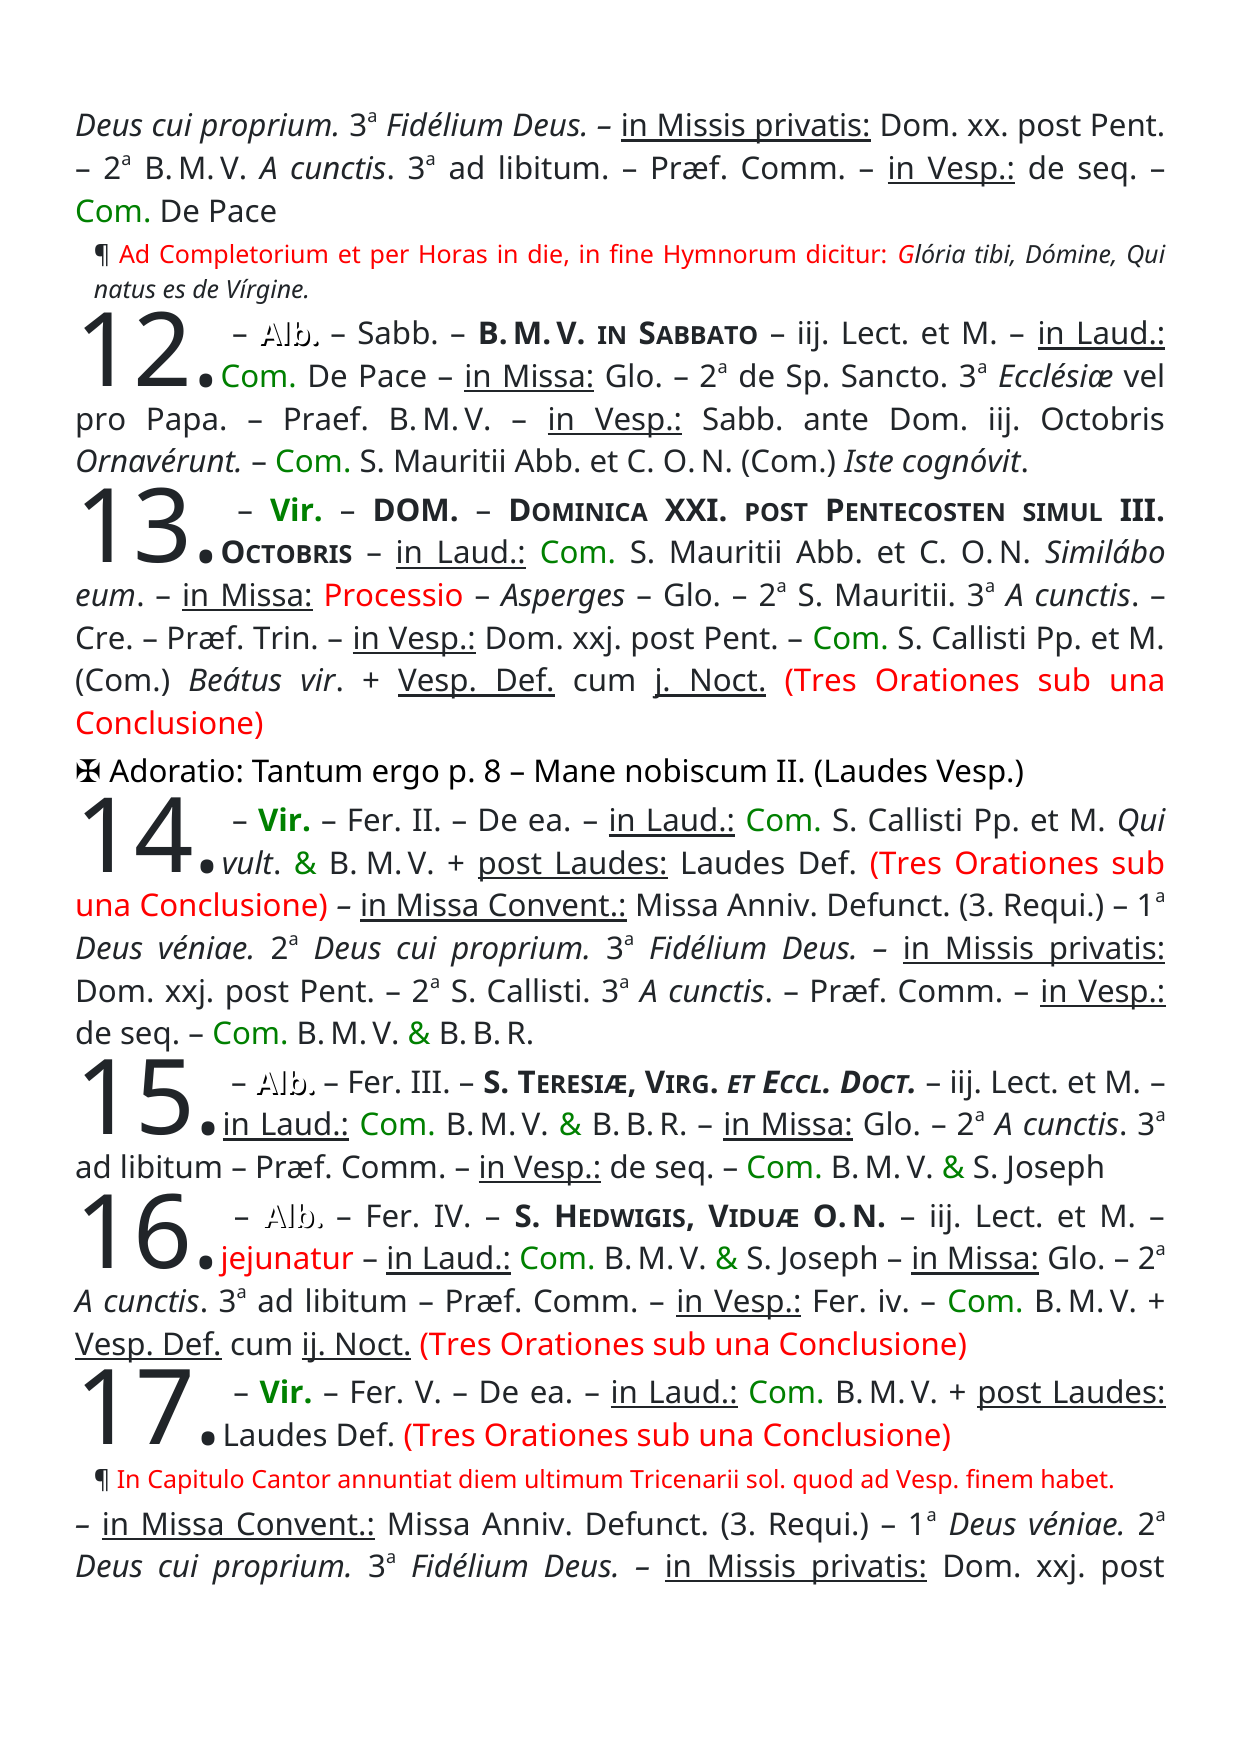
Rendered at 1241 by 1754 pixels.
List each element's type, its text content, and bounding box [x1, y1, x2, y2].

text ✠ Adoratio: Tantum ergo p. 8 – Mane nobiscum II. (Laudes Vesp.) [75, 749, 1166, 792]
text 13. – Vir. – DOM. – Dominica XXI. post Pentecosten simul III. Octobris – in Laud.: Com. S. Mauritii Abb. et C. O. N. Similábo eum. – in Missa: Processio – Asperges – Glo. – 2a S. Mauritii. 3a A cunctis. – Cre. – Præf. Trin. – in Vesp.: Dom. xxj. post Pent. – Com. S. Callisti Pp. et M. (Com.) Beátus vir. + Vesp. Def. cum j. Noct. (Tres Orationes sub una Conclusione) [75, 488, 1166, 743]
text Deus cui proprium. 3a Fidélium Deus. – in Missis privatis: Dom. xx. post Pent. – 2a B. M. V. A cunctis. 3a ad libitum. – Præf. Comm. – in Vesp.: de seq. – Com. De Pace [75, 103, 1166, 231]
text 16. – Alb. – Fer. IV. – S. Hedwigis, Viduæ O. N. – iij. Lect. et M. – jejunatur – in Laud.: Com. B. M. V. & S. Joseph – in Missa: Glo. – 2a A cunctis. 3a ad libitum – Præf. Comm. – in Vesp.: Fer. iv. – Com. B. M. V. + Vesp. Def. cum ij. Noct. (Tres Orationes sub una Conclusione) [75, 1194, 1166, 1364]
text ¶ In Capitulo Cantor annuntiat diem ultimum Tricenarii sol. quod ad Vesp. finem habet. [94, 1461, 1166, 1495]
text 12. – Alb. – Sabb. – B. M. V. in Sabbato – iij. Lect. et M. – in Laud.: Com. De Pace – in Missa: Glo. – 2a de Sp. Sancto. 3a Ecclésiæ vel pro Papa. – Praef. B. M. V. – in Vesp.: Sabb. ante Dom. iij. Octobris Ornavérunt. – Com. S. Mauritii Abb. et C. O. N. (Com.) Iste cognóvit. [75, 311, 1166, 482]
text 17. – Vir. – Fer. V. – De ea. – in Laud.: Com. B. M. V. + post Laudes: Laudes Def. (Tres Orationes sub una Conclusione) [75, 1370, 1166, 1455]
text 15. – Alb. – Fer. III. – S. Teresiæ, Virg. et Eccl. Doct. – iij. Lect. et M. – in Laud.: Com. B. M. V. & B. B. R. – in Missa: Glo. – 2a A cunctis. 3a ad libitum – Præf. Comm. – in Vesp.: de seq. – Com. B. M. V. & S. Joseph [75, 1060, 1166, 1188]
text 14. – Vir. – Fer. II. – De ea. – in Laud.: Com. S. Callisti Pp. et M. Qui vult. & B. M. V. + post Laudes: Laudes Def. (Tres Orationes sub una Conclusione) – in Missa Convent.: Missa Anniv. Defunct. (3. Requi.) – 1a Deus véniae. 2a Deus cui proprium. 3a Fidélium Deus. – in Missis privatis: Dom. xxj. post Pent. – 2a S. Callisti. 3a A cunctis. – Præf. Comm. – in Vesp.: de seq. – Com. B. M. V. & B. B. R. [75, 798, 1166, 1054]
text ¶ Ad Completorium et per Horas in die, in fine Hymnorum dicitur: Glória tibi, Dómine, Qui natus es de Vírgine. [94, 237, 1166, 305]
text – in Missa Convent.: Missa Anniv. Defunct. (3. Requi.) – 1a Deus véniae. 2a Deus cui proprium. 3a Fidélium Deus. – in Missis privatis: Dom. xxj. post [75, 1501, 1166, 1587]
